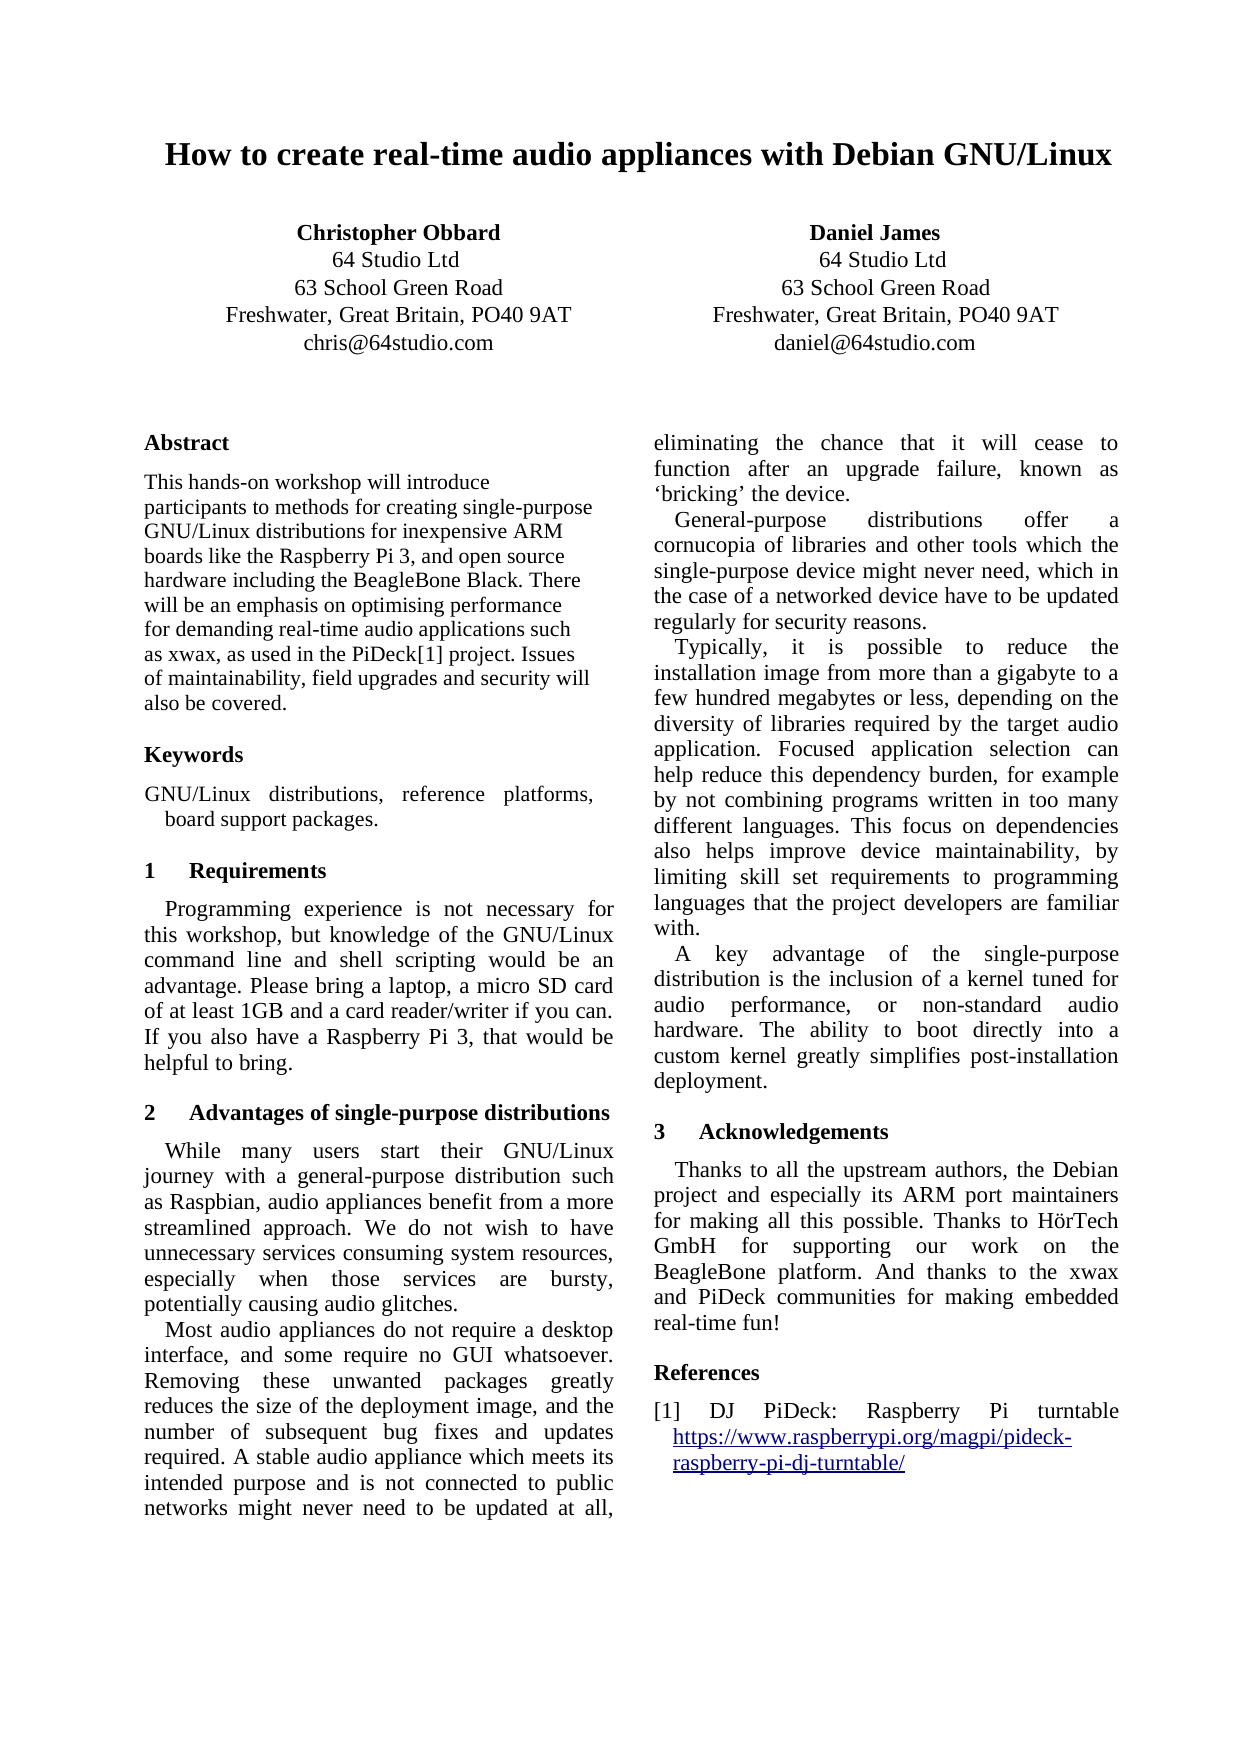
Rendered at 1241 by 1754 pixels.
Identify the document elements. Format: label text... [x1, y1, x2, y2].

text eliminating the chance that it will cease to function after an upgrade failure, known as ‘bricking’ the device. [654, 430, 1119, 507]
text While many users start their GNU/Linux journey with a general-purpose distribution such as Raspbian, audio appliances benefit from a more streamlined approach. We do not wish to have unnecessary services consuming system resources, especially when those services are bursty, potentially causing audio glitches. [144, 1138, 614, 1317]
table_header Daniel James 64 Studio Ltd 63 School Green Road Freshwater, Great Britain, PO40 9AT daniel@64studio.com [632, 218, 1119, 367]
text This hands-on workshop will introduce participants to methods for creating single-purpose GNU/Linux distributions for inexpensive ARM boards like the Raspberry Pi 3, and open source hardware including the BeagleBone Black. There will be an emphasis on optimising performance for demanding real-time audio applications such as xwax, as used in the PiDeck[1] project. Issues of maintainability, field upgrades and security will also be covered. [144, 470, 594, 715]
text [1] DJ PiDeck: Raspberry Pi turntable https://www.raspberrypi.org/magpi/pideck-raspberry-pi-dj-turntable/ [654, 1398, 1119, 1475]
text Programming experience is not necessary for this workshop, but knowledge of the GNU/Linux command line and shell scripting would be an advantage. Please bring a laptop, a micro SD card of at least 1GB and a card reader/writer if you can. If you also have a Raspberry Pi 3, that would be helpful to bring. [144, 896, 614, 1075]
subtitle Advantages of single-purpose distributions [144, 1100, 614, 1125]
text Most audio appliances do not require a desktop interface, and some require no GUI whatsoever. Removing these unwanted packages greatly reduces the size of the deployment image, and the number of subsequent bug fixes and updates required. A stable audio appliance which meets its intended purpose and is not connected to public networks might never need to be updated at all, [144, 1317, 614, 1521]
text General-purpose distributions offer a cornucopia of libraries and other tools which the single-purpose device might never need, which in the case of a networked device have to be updated regularly for security reasons. [654, 507, 1119, 634]
subtitle Abstract [144, 430, 614, 456]
text GNU/Linux distributions, reference platforms, board support packages. [144, 782, 594, 831]
text How to create real-time audio appliances with Debian GNU/Linux [144, 135, 1121, 172]
table_header Christopher Obbard 64 Studio Ltd 63 School Green Road Freshwater, Great Britain, PO40 9AT chris@64studio.com [144, 218, 632, 367]
text A key advantage of the single-purpose distribution is the inclusion of a kernel tuned for audio performance, or non-standard audio hardware. The ability to boot directly into a custom kernel greatly simplifies post-installation deployment. [654, 941, 1119, 1094]
subtitle Acknowledgements [654, 1119, 1119, 1144]
subtitle Requirements [144, 858, 614, 884]
text Thanks to all the upstream authors, the Debian project and especially its ARM port maintainers for making all this possible. Thanks to HörTech GmbH for supporting our work on the BeagleBone platform. And thanks to the xwax and PiDeck communities for making embedded real-time fun! [654, 1157, 1119, 1335]
subtitle Keywords [144, 742, 614, 768]
text Typically, it is possible to reduce the installation image from more than a gigabyte to a few hundred megabytes or less, depending on the diversity of libraries required by the target audio application. Focused application selection can help reduce this dependency burden, for example by not combining programs written in too many different languages. This focus on dependencies also helps improve device maintainability, by limiting skill set requirements to programming languages that the project developers are familiar with. [654, 634, 1119, 941]
subtitle References [654, 1360, 1119, 1386]
